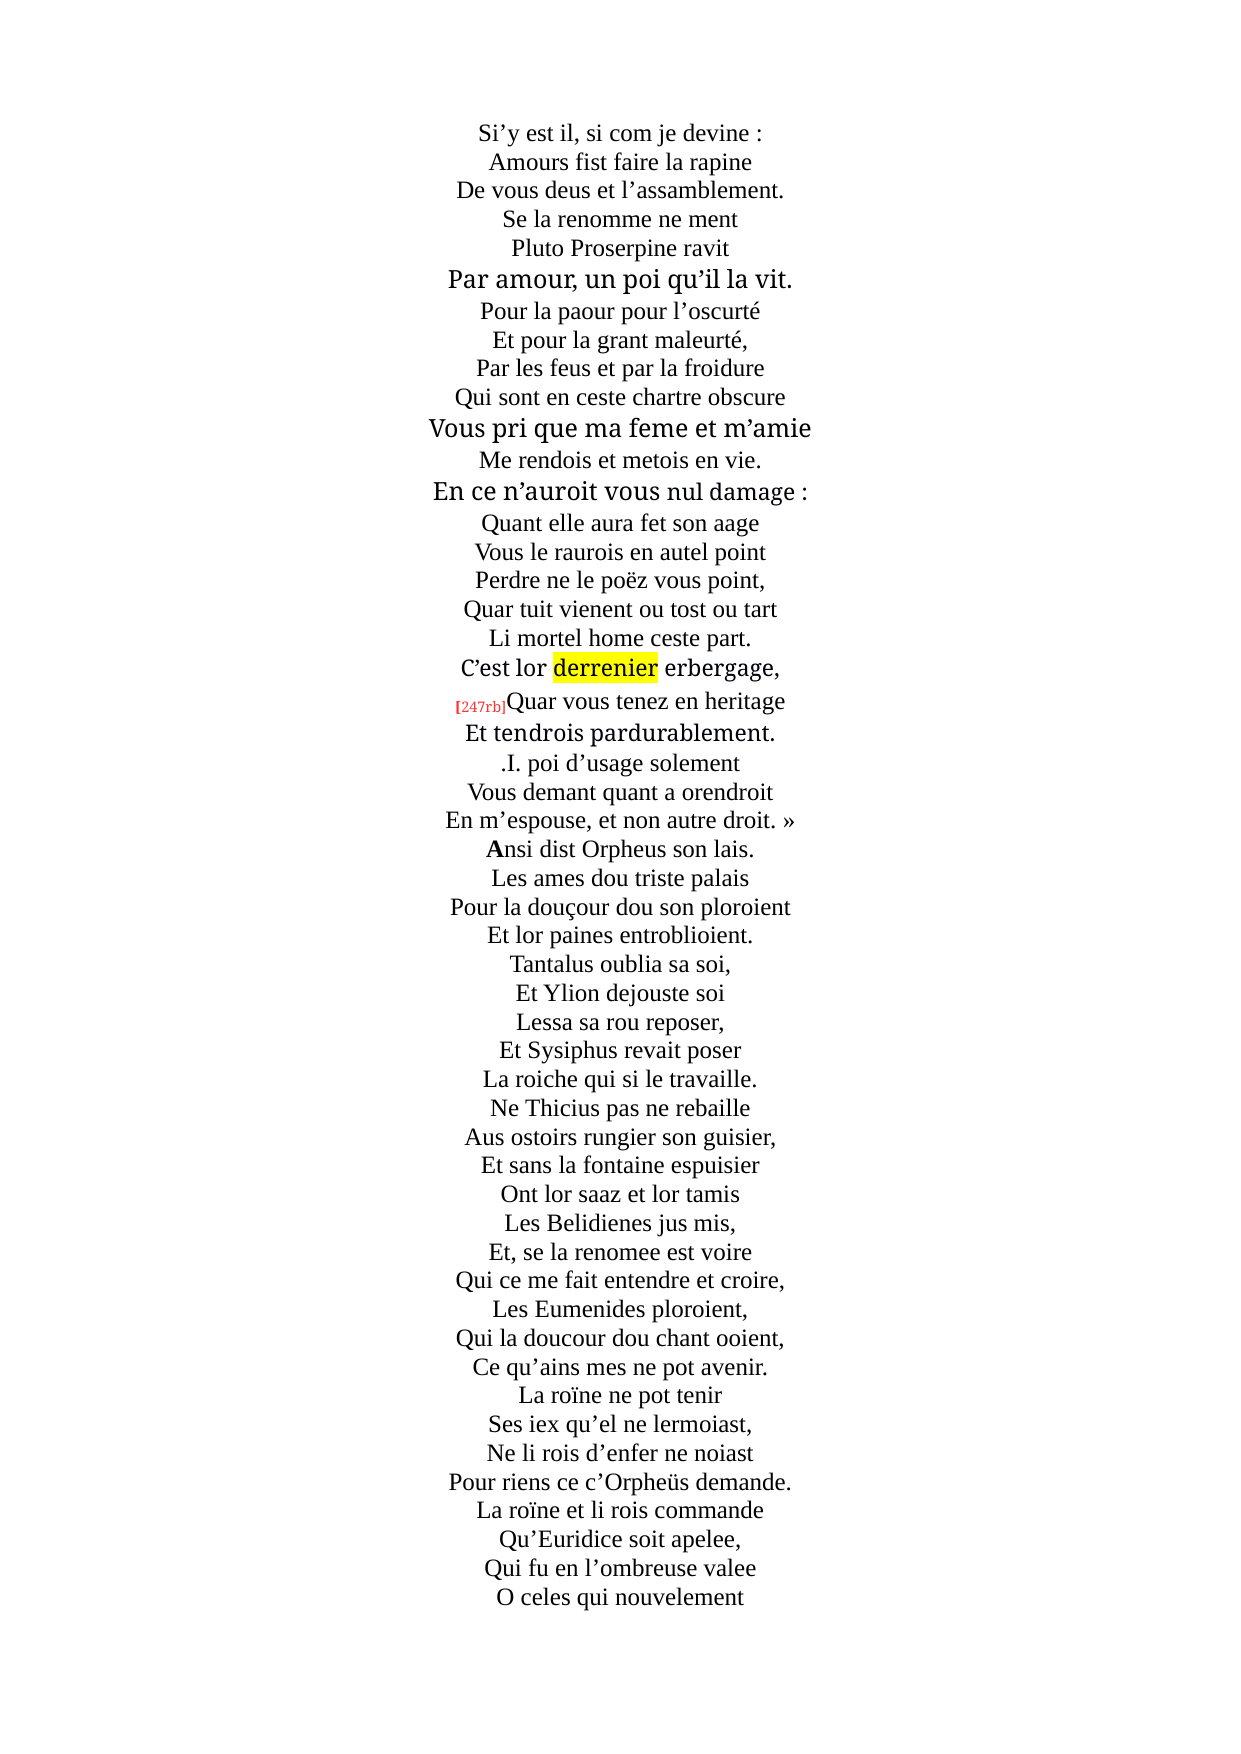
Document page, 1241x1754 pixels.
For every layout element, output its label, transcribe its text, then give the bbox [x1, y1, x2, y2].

text Qui la doucour dou chant ooient, [118, 1323, 1122, 1352]
text Quar tuit vienent ou tost ou tart [118, 594, 1122, 623]
text Se la renomme ne ment [118, 204, 1122, 233]
text Ont lor saaz et lor tamis [118, 1179, 1122, 1208]
text Et lor paines entroblioient. [118, 921, 1122, 949]
text Les Belidienes jus mis, [118, 1208, 1122, 1237]
text Quant elle aura fet son aage [118, 508, 1122, 537]
text Et Ylion dejouste soi [118, 978, 1122, 1007]
text Et tendrois pardurablement. [118, 717, 1122, 748]
text Et pour la grant maleurté, [118, 325, 1122, 353]
text De vous deus et l’assamblement. [118, 176, 1122, 204]
text Par les feus et par la froidure [118, 353, 1122, 382]
text Vous pri que ma feme et m’amie [118, 411, 1122, 445]
text Ce qu’ains mes ne pot avenir. [118, 1352, 1122, 1381]
text C’est lor derrenier erbergage, [118, 652, 1122, 683]
text Vous demant quant a orendroit [118, 777, 1122, 806]
text Perdre ne le poëz vous point, [118, 565, 1122, 594]
text Et, se la renomee est voire [118, 1237, 1122, 1266]
text Et Sysiphus revait poser [118, 1036, 1122, 1064]
text [247rb]Quar vous tenez en heritage [118, 683, 1122, 717]
text En ce n’auroit vous nul damage : [118, 474, 1122, 508]
text Lessa sa rou reposer, [118, 1007, 1122, 1036]
text Li mortel home ceste part. [118, 623, 1122, 652]
text Tantalus oublia sa soi, [118, 949, 1122, 978]
text O celes qui nouvelement [118, 1582, 1122, 1611]
text En m’espouse, et non autre droit. » [118, 806, 1122, 834]
text Qui ce me fait entendre et croire, [118, 1266, 1122, 1294]
text Vous le raurois en autel point [118, 537, 1122, 565]
text Pour la douçour dou son ploroient [118, 892, 1122, 921]
text Qui sont en ceste chartre obscure [118, 382, 1122, 411]
text Ne li rois d’enfer ne noiast [118, 1438, 1122, 1467]
text Les ames dou triste palais [118, 863, 1122, 892]
text Qu’Euridice soit apelee, [118, 1524, 1122, 1553]
text Par amour, un poi qu’il la vit. [118, 262, 1122, 296]
text Me rendois et metois en vie. [118, 445, 1122, 474]
text Pour riens ce c’Orpheüs demande. [118, 1467, 1122, 1496]
text Amours fist faire la rapine [118, 147, 1122, 176]
text Ses iex qu’el ne lermoiast, [118, 1409, 1122, 1438]
text Les Eumenides ploroient, [118, 1294, 1122, 1323]
text Qui fu en l’ombreuse valee [118, 1553, 1122, 1582]
text Aus ostoirs rungier son guisier, [118, 1122, 1122, 1151]
text Si’y est il, si com je devine : [118, 118, 1122, 147]
text La roïne ne pot tenir [118, 1381, 1122, 1409]
text .I. poi d’usage solement [118, 748, 1122, 777]
text Ansi dist Orpheus son lais. [118, 834, 1122, 863]
text Et sans la fontaine espuisier [118, 1151, 1122, 1179]
text La roïne et li rois commande [118, 1496, 1122, 1524]
text Pour la paour pour l’oscurté [118, 296, 1122, 325]
text La roiche qui si le travaille. [118, 1064, 1122, 1093]
text Pluto Proserpine ravit [118, 233, 1122, 262]
text Ne Thicius pas ne rebaille [118, 1093, 1122, 1122]
